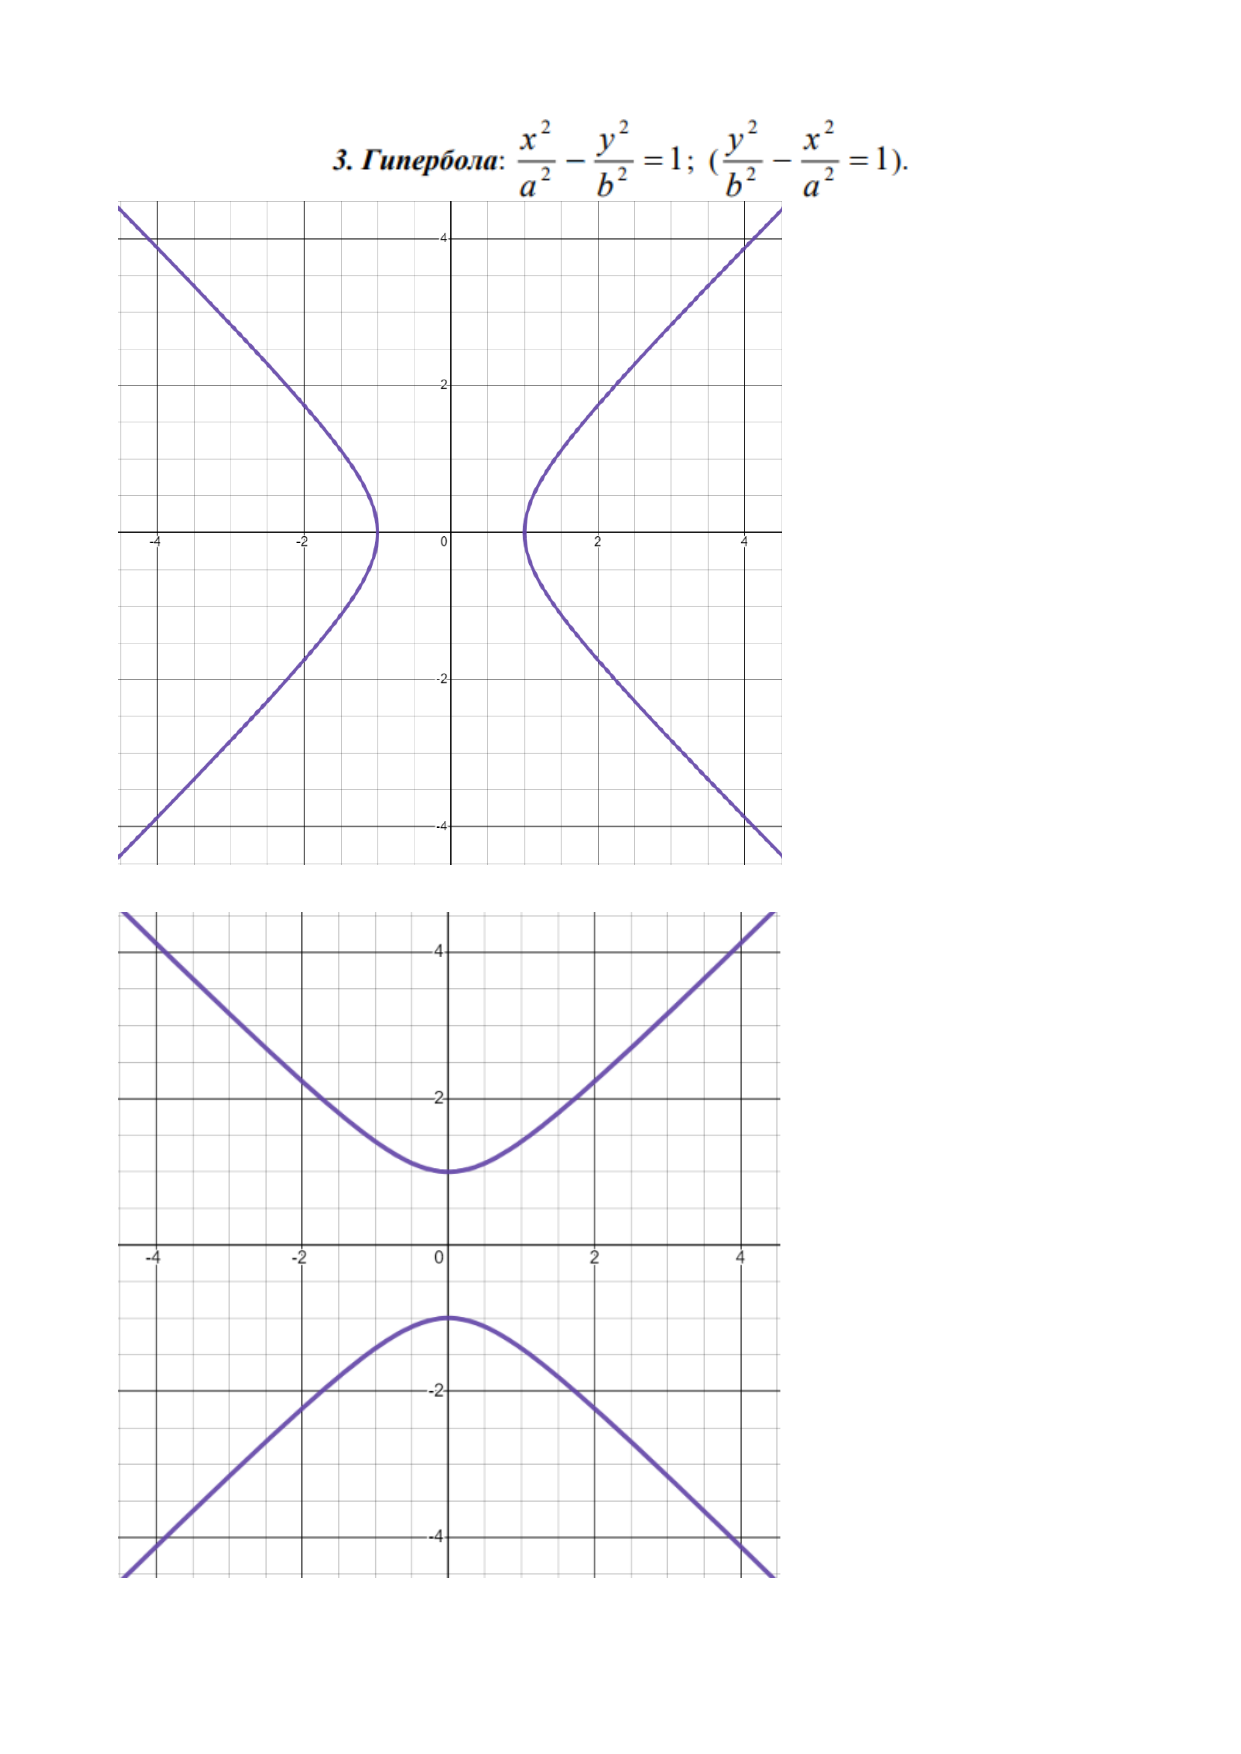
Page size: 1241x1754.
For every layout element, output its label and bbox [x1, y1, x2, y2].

picture [118, 118, 917, 865]
picture [118, 912, 781, 1578]
